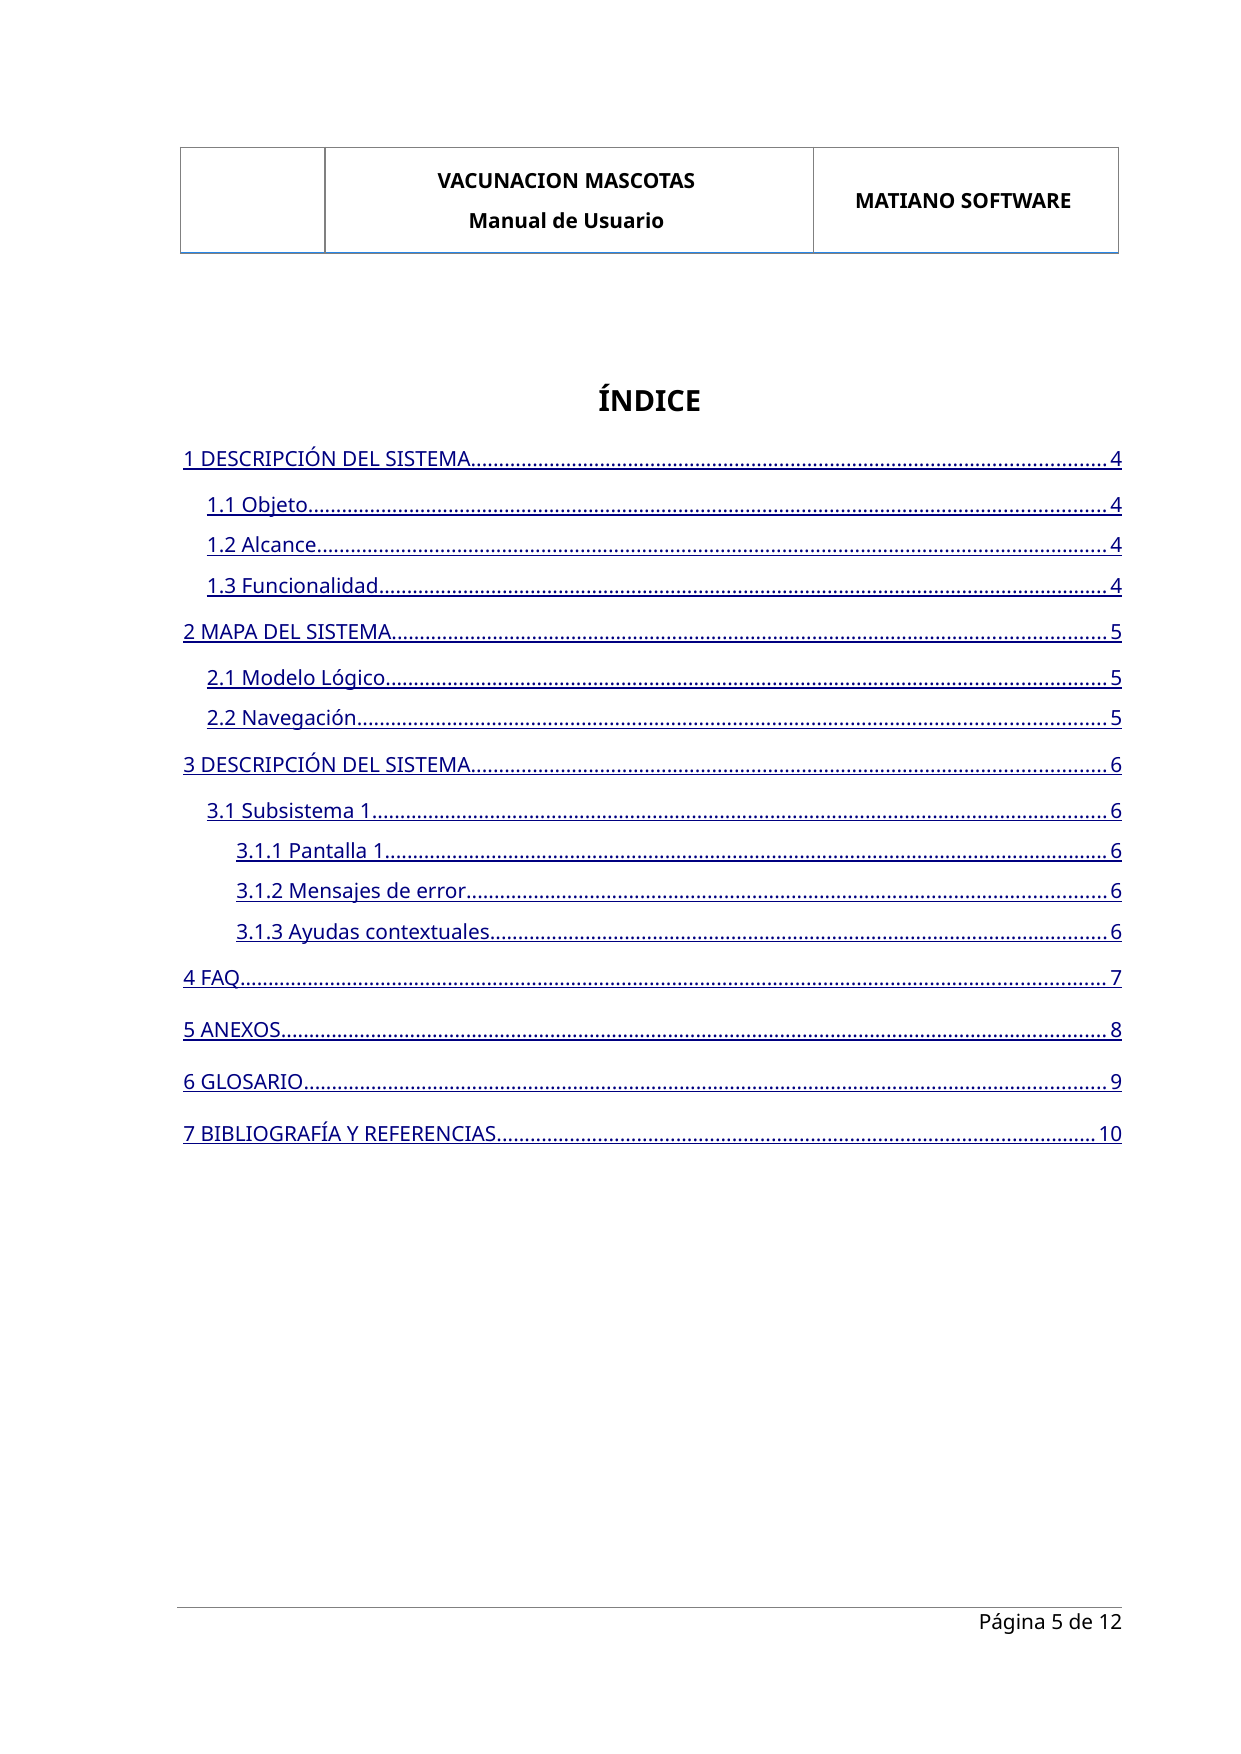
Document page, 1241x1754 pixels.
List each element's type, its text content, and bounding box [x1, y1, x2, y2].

text 7 BIBLIOGRAFÍA Y REFERENCIAS 10 [183, 1119, 1122, 1143]
text 1 DESCRIPCIÓN DEL SISTEMA 4 [183, 444, 1122, 468]
text 4 FAQ 7 [183, 963, 1122, 987]
text 5 ANEXOS 8 [183, 1015, 1122, 1039]
text 1.1 Objeto 4 [207, 490, 1122, 514]
text 1.3 Funcionalidad 4 [207, 571, 1122, 595]
text 2 MAPA DEL SISTEMA 5 [183, 617, 1122, 641]
subtitle ÍNDICE [177, 380, 1122, 420]
text 1.2 Alcance 4 [207, 531, 1122, 555]
text 2.2 Navegación 5 [207, 703, 1122, 728]
text 3.1.3 Ayudas contextuales 6 [236, 917, 1122, 941]
text 3.1 Subsistema 1 6 [207, 796, 1122, 820]
text 6 GLOSARIO 9 [183, 1067, 1122, 1091]
text 3.1.2 Mensajes de error 6 [236, 876, 1122, 901]
text 3 DESCRIPCIÓN DEL SISTEMA 6 [183, 750, 1122, 774]
text 2.1 Modelo Lógico 5 [207, 663, 1122, 687]
text 3.1.1 Pantalla 1 6 [236, 836, 1122, 860]
